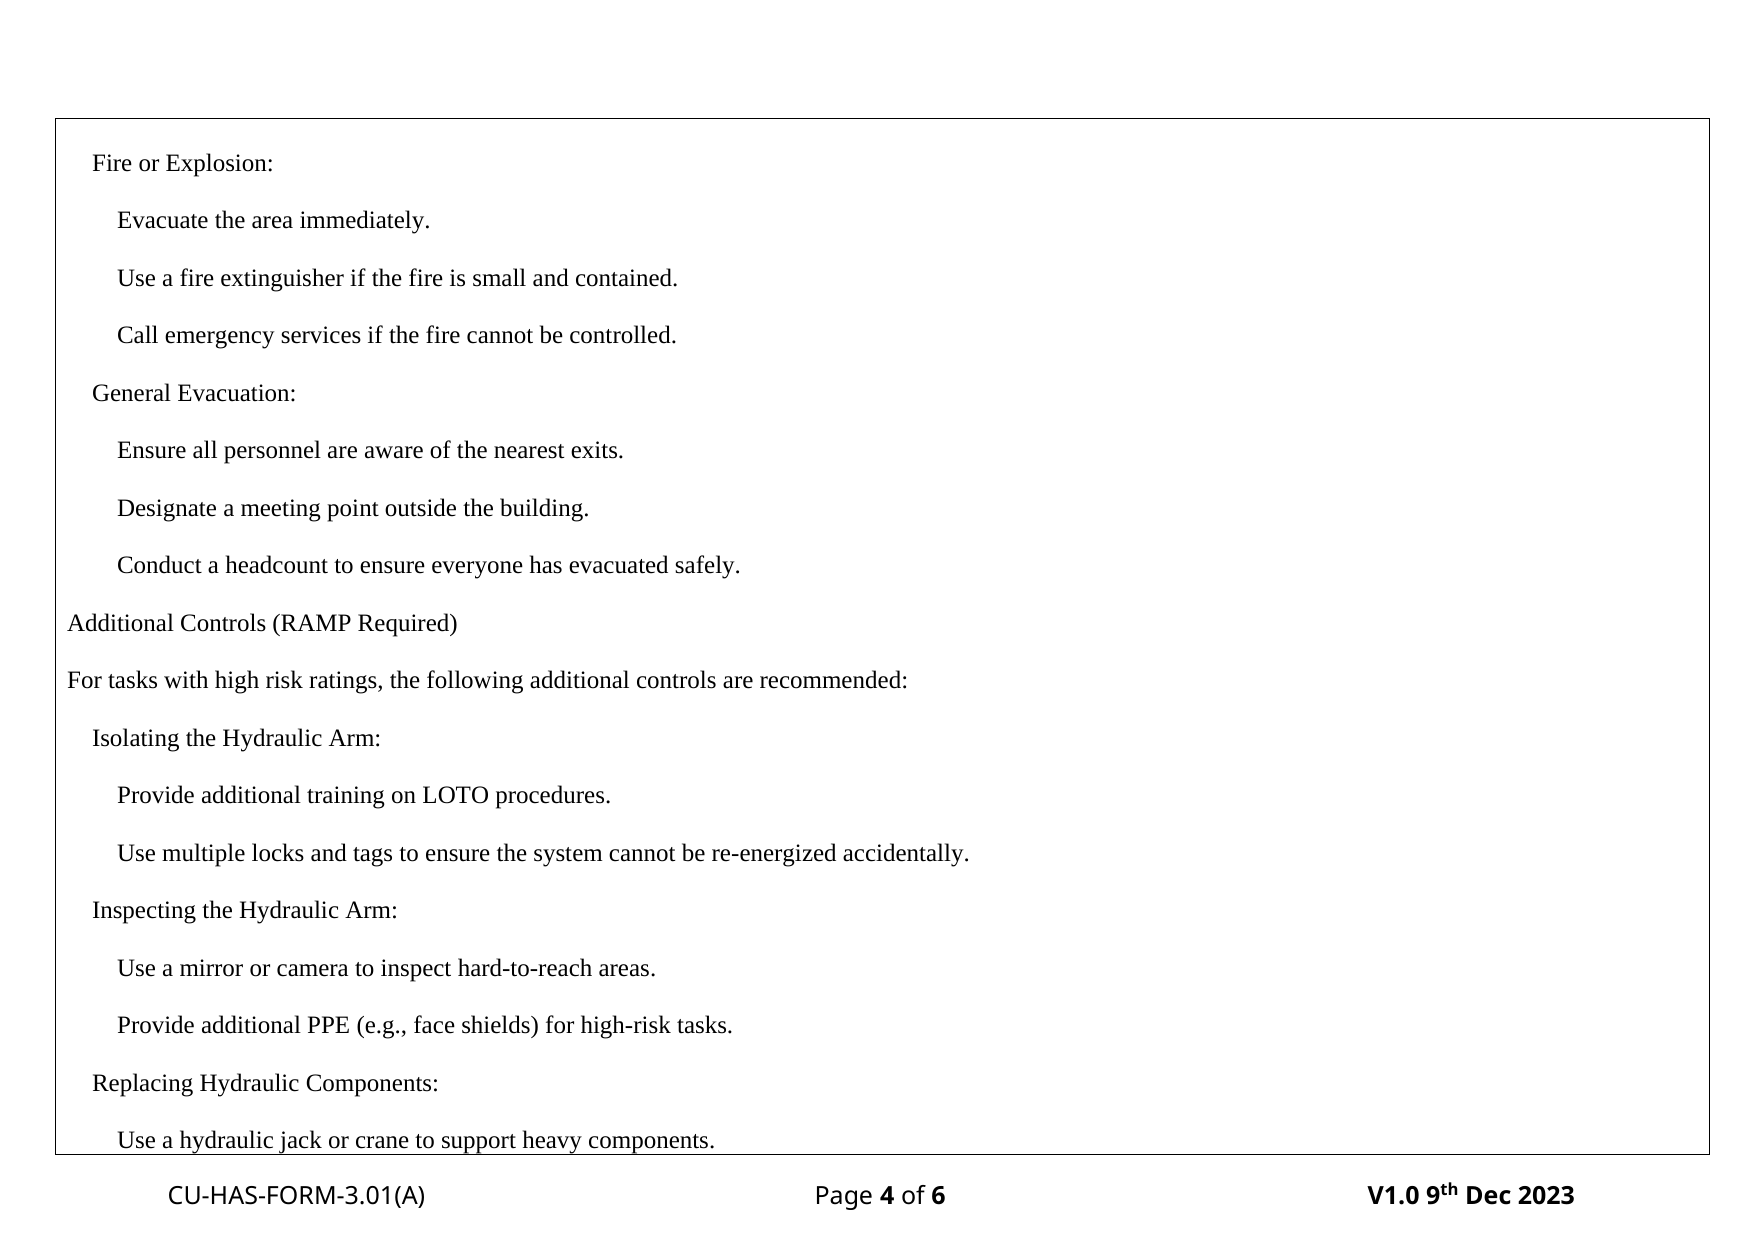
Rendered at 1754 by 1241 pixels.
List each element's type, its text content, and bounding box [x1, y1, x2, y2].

table_cell Fire or Explosion: Evacuate the area immediately. Use a fire extinguisher if the fire is small and contained. Call emergency services if the fire cannot be controlled. General Evacuation: Ensure all personnel are aware of the nearest exits. Designate a meeting point outside the building. Conduct a headcount to ensure everyone has evacuated safely. Additional Controls (RAMP Required) For tasks with high risk ratings, the following additional controls are recommended: Isolating the Hydraulic Arm: Provide additional training on LOTO procedures. Use multiple locks and tags to ensure the system cannot be re-energized accidentally. Inspecting the Hydraulic Arm: Use a mirror or camera to inspect hard-to-reach areas. Provide additional PPE (e.g., face shields) for high-risk tasks. Replacing Hydraulic Components: Use a hydraulic jack or crane to support heavy components. [56, 119, 1709, 1154]
